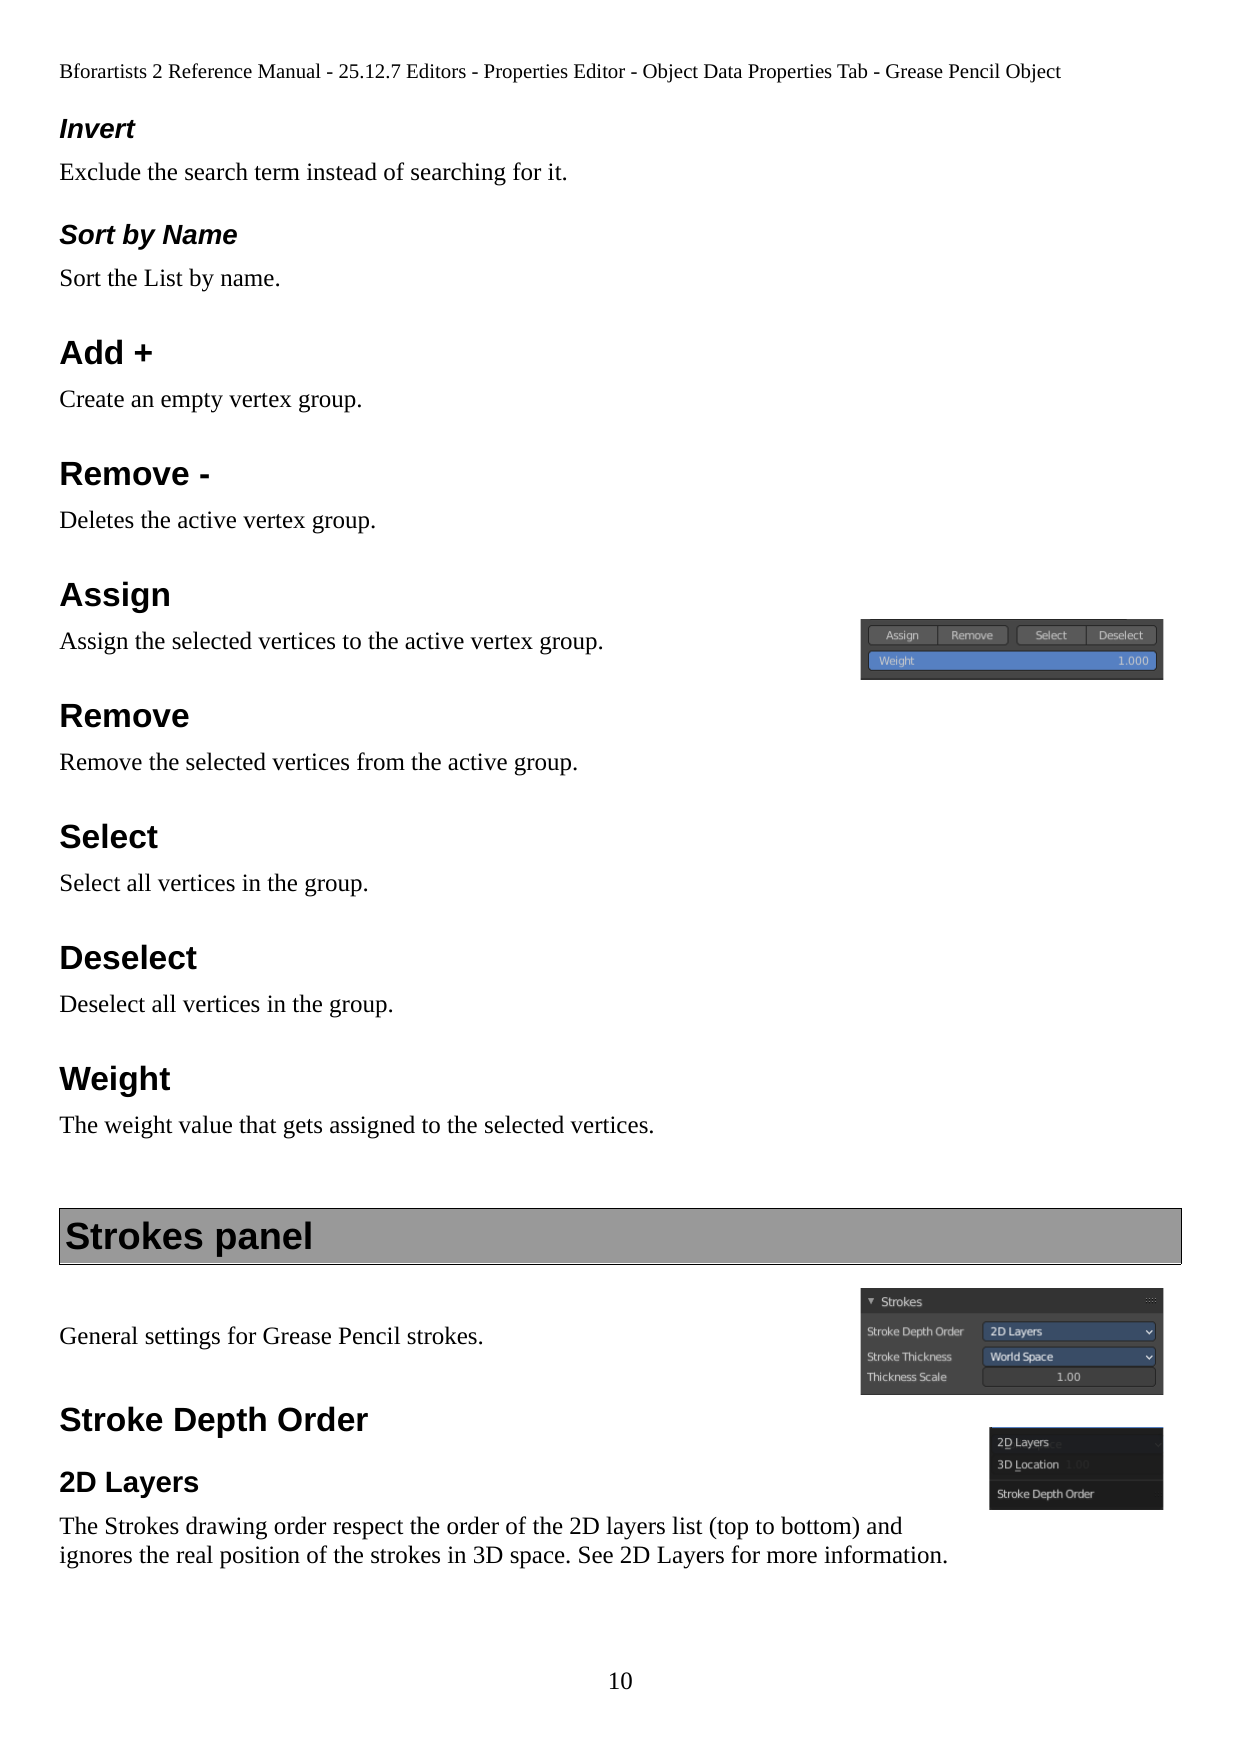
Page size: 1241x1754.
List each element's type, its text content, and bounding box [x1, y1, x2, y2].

subtitle Deselect [59, 938, 1181, 977]
subtitle Remove [59, 696, 1181, 734]
text Sort the List by name. [59, 263, 1181, 292]
text Deselect all vertices in the group. [59, 989, 1181, 1018]
subtitle Invert [59, 113, 1181, 144]
table_header Strokes panel [60, 1209, 1181, 1263]
picture [860, 619, 1164, 680]
subtitle Add + [59, 333, 1181, 371]
subtitle [1164, 1465, 1181, 1499]
subtitle Select [59, 817, 1181, 856]
text Assign the selected vertices to the active vertex group. [59, 626, 860, 655]
picture [989, 1427, 1164, 1510]
text Select all vertices in the group. [59, 868, 1181, 897]
subtitle Remove - [59, 454, 1181, 492]
text General settings for Grease Pencil strokes. [59, 1321, 860, 1350]
subtitle Stroke Depth Order [59, 1399, 1181, 1438]
text Exclude the search term instead of searching for it. [59, 157, 1181, 186]
text Create an empty vertex group. [59, 384, 1181, 413]
text The weight value that gets assigned to the selected vertices. [59, 1110, 1181, 1139]
subtitle Weight [59, 1059, 1181, 1098]
text Deletes the active vertex group. [59, 505, 1181, 534]
subtitle Assign [59, 575, 1181, 613]
subtitle Sort by Name [59, 218, 1181, 250]
picture [860, 1288, 1164, 1395]
text Remove the selected vertices from the active group. [59, 747, 1181, 776]
text The Strokes drawing order respect the order of the 2D layers list (top to bottom) and ignores the real position of the strokes in 3D space. See 2D Layers for more information. [59, 1511, 1181, 1569]
subtitle 2D Layers [59, 1465, 989, 1499]
